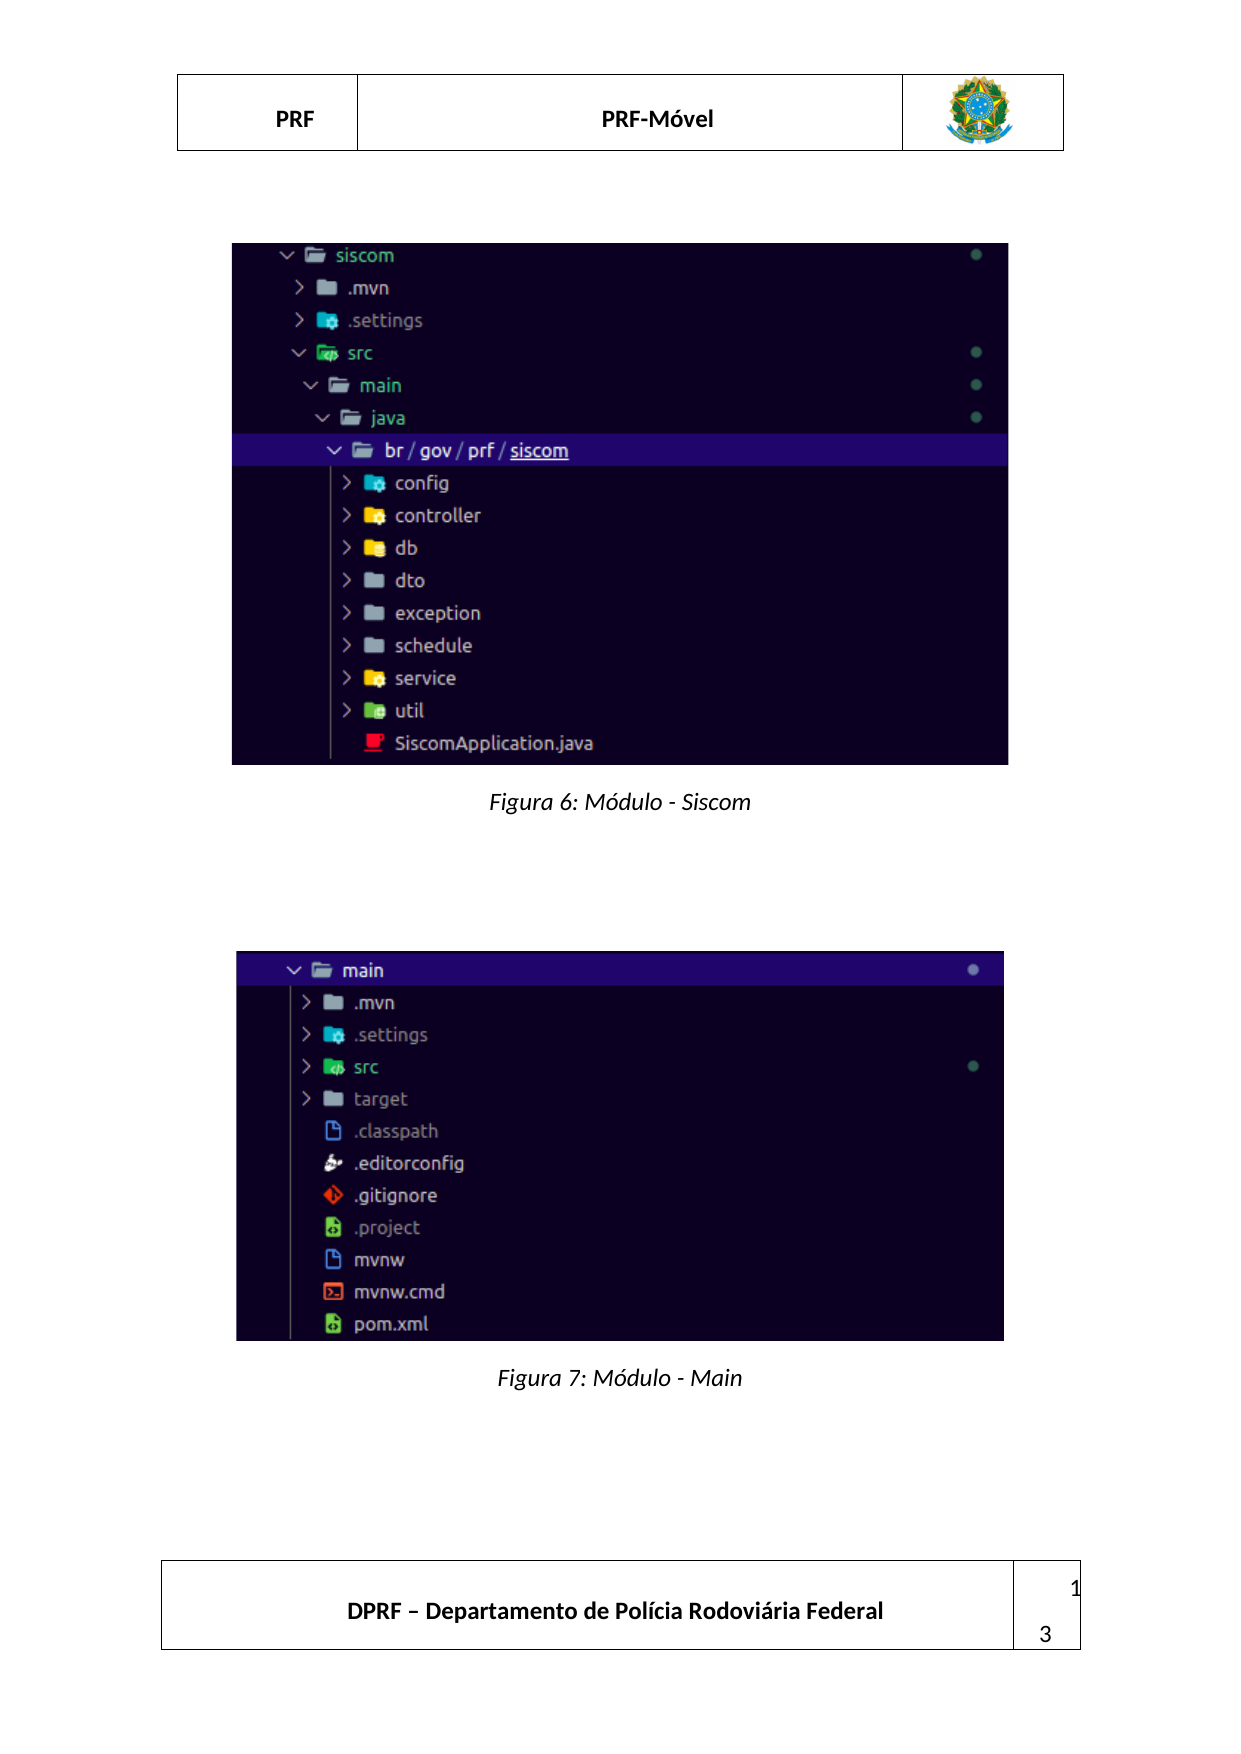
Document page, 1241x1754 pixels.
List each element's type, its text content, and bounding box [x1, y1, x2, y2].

text Figura 6: Módulo - Siscom [232, 765, 1008, 817]
picture [231, 243, 1009, 765]
picture [236, 951, 1004, 1341]
picture [944, 75, 1020, 149]
text Figura 7: Módulo - Main [236, 1341, 1004, 1392]
